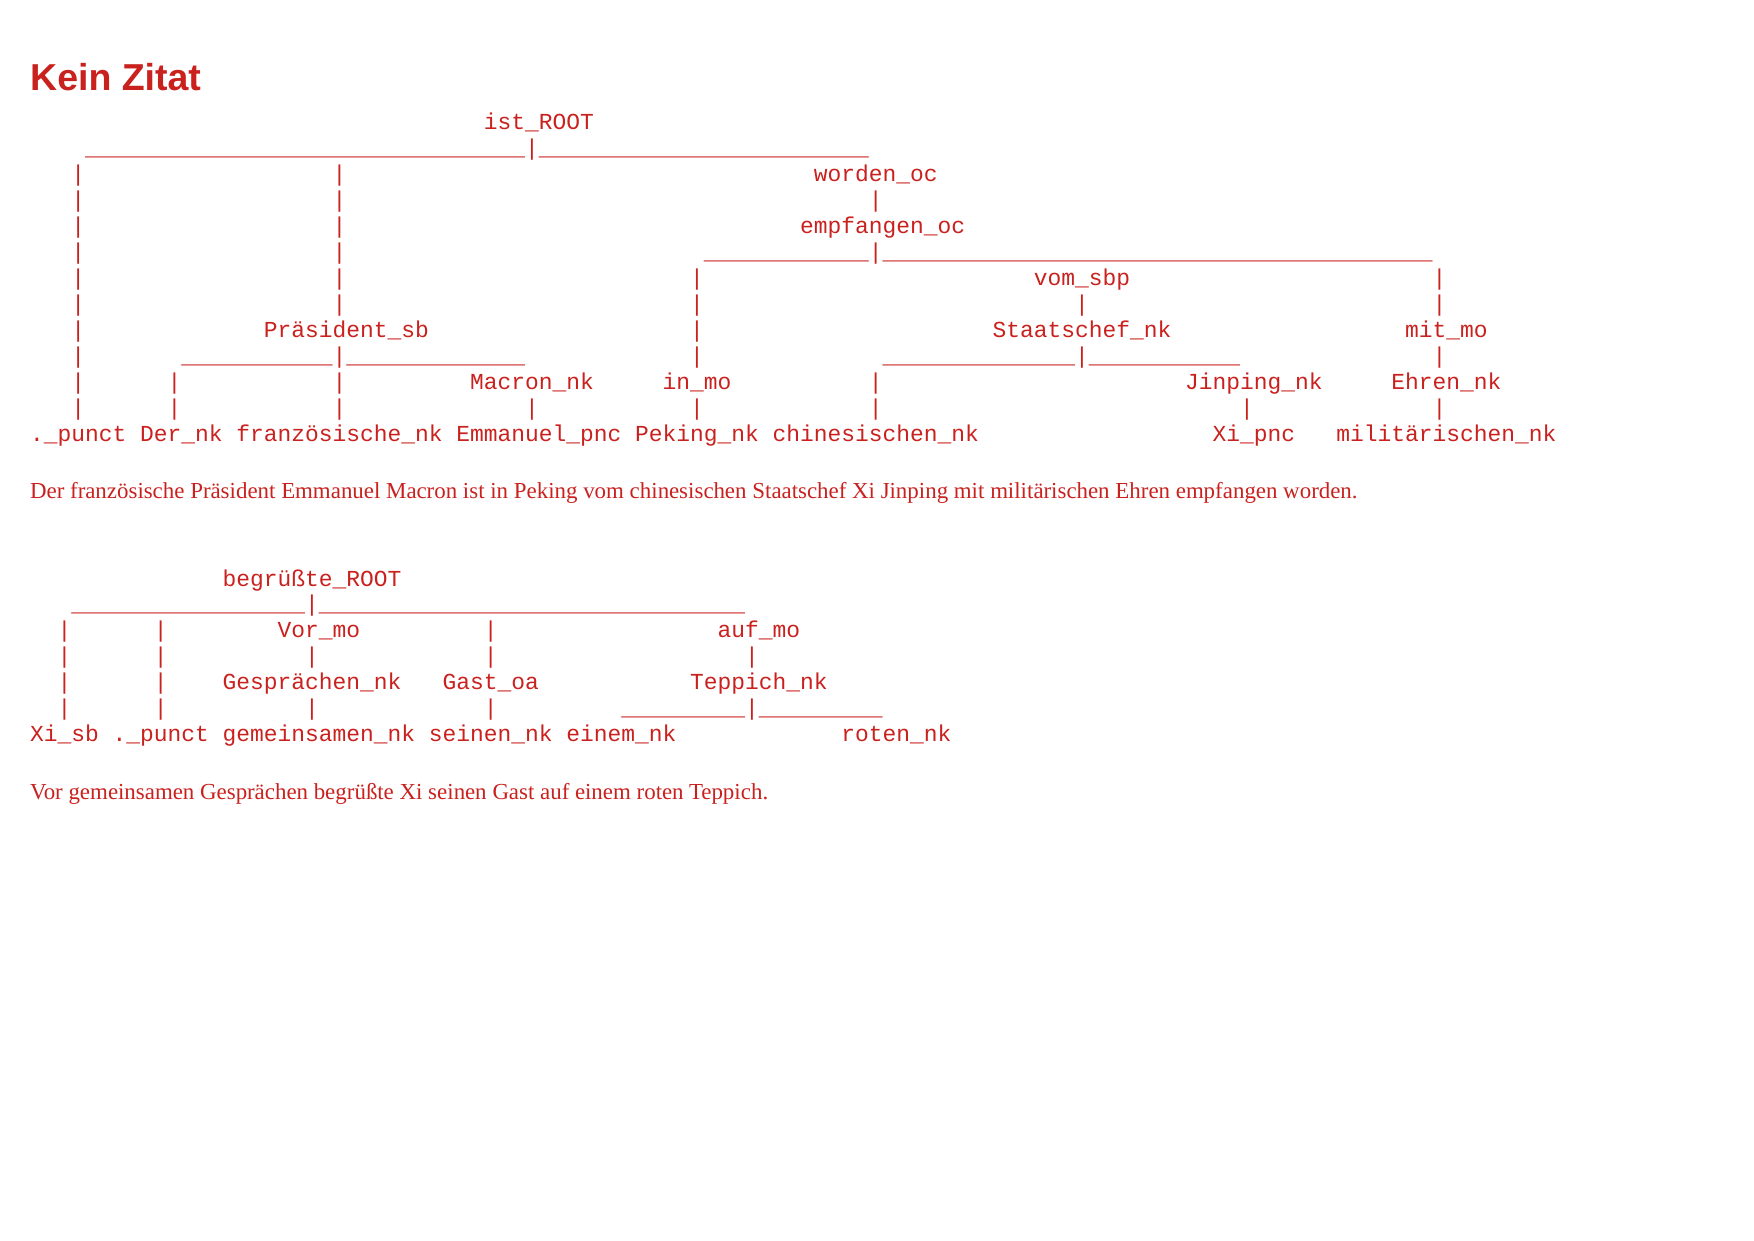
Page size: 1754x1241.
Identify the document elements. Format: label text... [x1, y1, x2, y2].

text | | ____________|________________________________________ [30, 240, 1723, 266]
text begrüßte_ROOT [30, 567, 1723, 593]
text | | empfangen_oc [30, 214, 1723, 240]
text Vor gemeinsamen Gesprächen begrüßte Xi seinen Gast auf einem roten Teppich. [30, 778, 1723, 804]
text | | Vor_mo | auf_mo [30, 619, 1723, 645]
text | | worden_oc [30, 162, 1723, 188]
text Xi_sb ._punct gemeinsamen_nk seinen_nk einem_nk roten_nk [30, 722, 1723, 748]
text | | | vom_sbp | [30, 266, 1723, 292]
text | | Gesprächen_nk Gast_oa Teppich_nk [30, 671, 1723, 697]
text | | | | | [30, 645, 1723, 671]
text | | | | | | | | [30, 396, 1723, 422]
text ._punct Der_nk französische_nk Emmanuel_pnc Peking_nk chinesischen_nk Xi_pnc militärischen_nk [30, 422, 1723, 448]
text ist_ROOT [30, 111, 1723, 137]
text | | | [30, 188, 1723, 214]
text | | | | | [30, 292, 1723, 318]
text Der französische Präsident Emmanuel Macron ist in Peking vom chinesischen Staatschef Xi Jinping mit militärischen Ehren empfangen worden. [30, 477, 1723, 504]
subtitle Kein Zitat [30, 55, 1723, 98]
text | | | Macron_nk in_mo | Jinping_nk Ehren_nk [30, 370, 1723, 396]
text | | | | _________|_________ [30, 697, 1723, 722]
text | Präsident_sb | Staatschef_nk mit_mo [30, 318, 1723, 344]
text _________________|_______________________________ [30, 593, 1723, 619]
text | ___________|_____________ | ______________|___________ | [30, 344, 1723, 370]
text ________________________________|________________________ [30, 137, 1723, 162]
